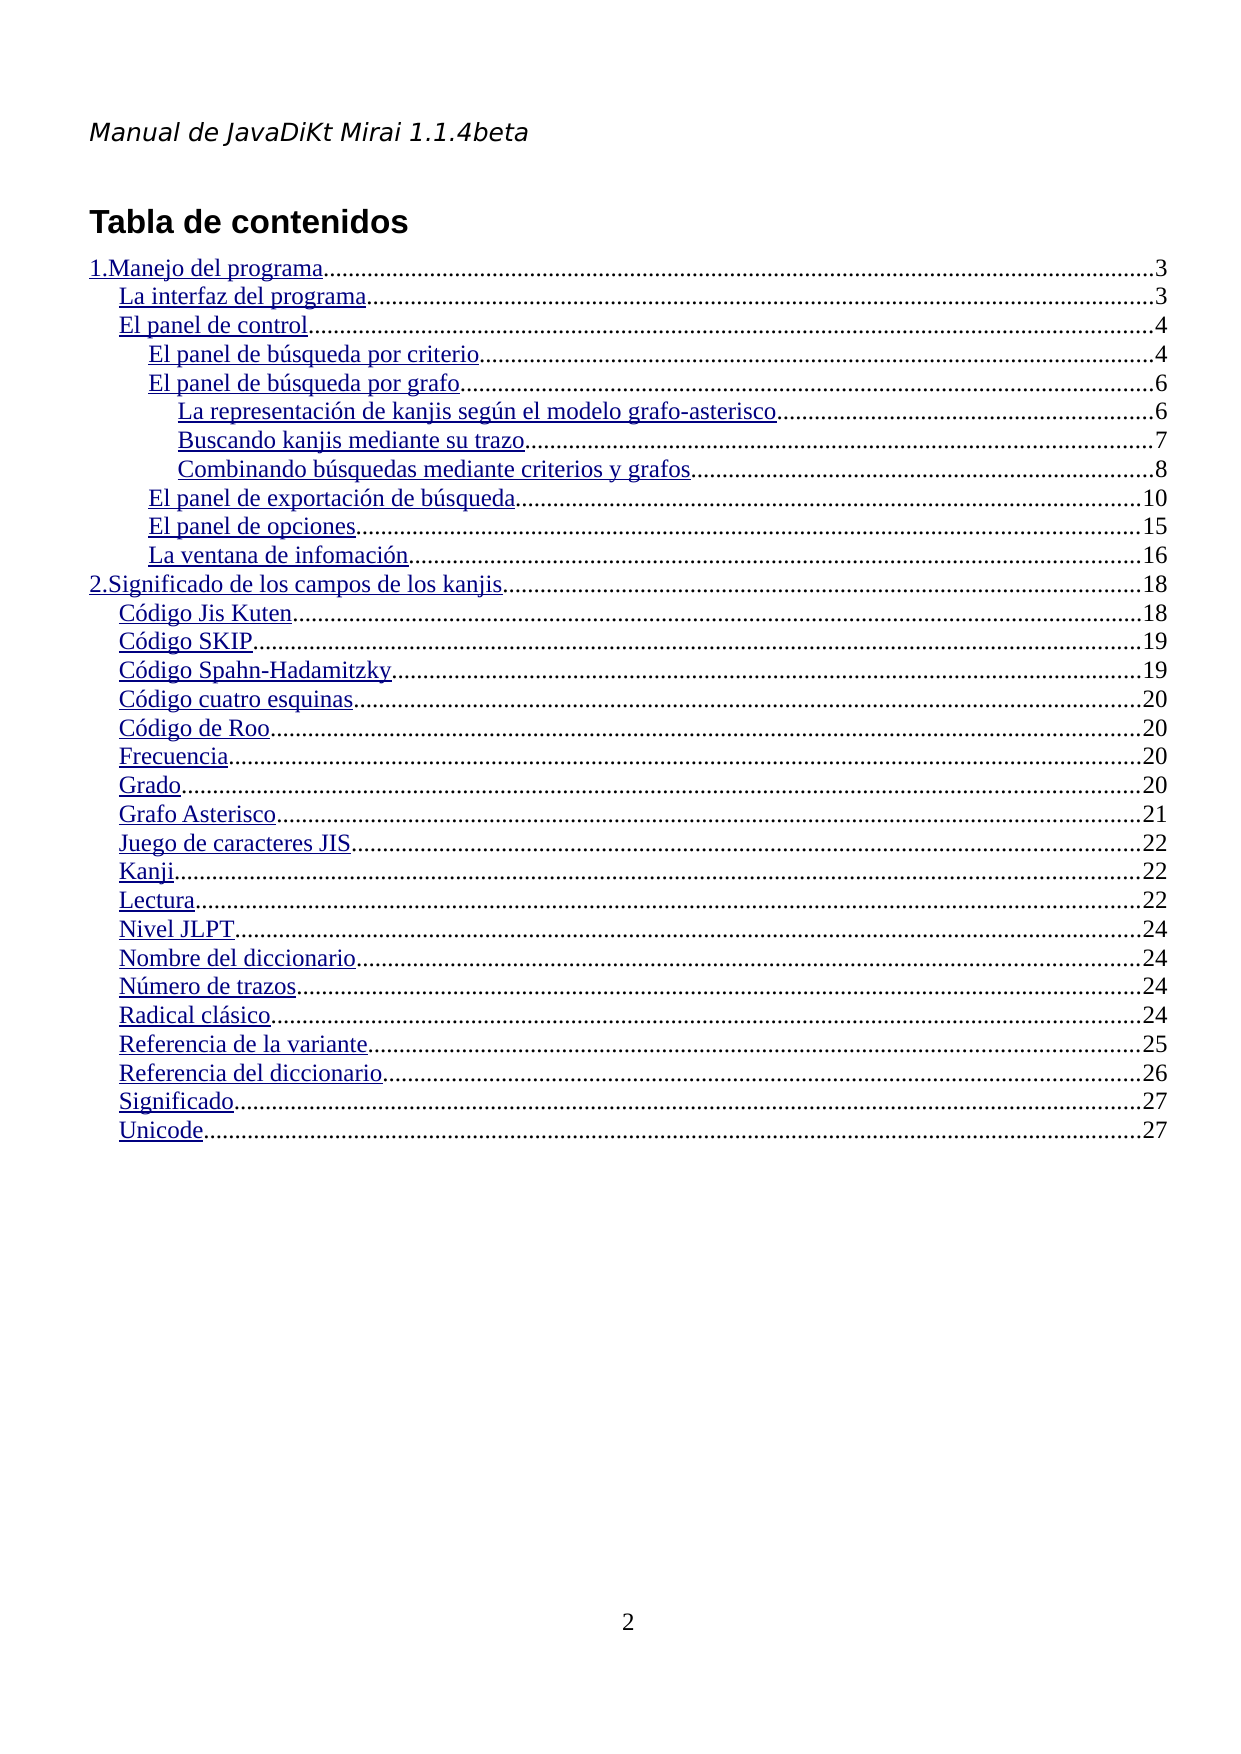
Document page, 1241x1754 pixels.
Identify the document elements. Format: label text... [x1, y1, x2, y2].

text Referencia de la variante 25 [118, 1029, 1167, 1058]
text 1.Manejo del programa 3 [89, 253, 1167, 281]
text Significado 27 [118, 1086, 1167, 1115]
text El panel de control 4 [118, 310, 1167, 339]
text Código SKIP 19 [118, 626, 1167, 655]
text Buscando kanjis mediante su trazo 7 [177, 425, 1167, 454]
text Juego de caracteres JIS 22 [118, 828, 1167, 856]
text Código cuatro esquinas 20 [118, 684, 1167, 713]
subtitle Tabla de contenidos [89, 202, 1167, 240]
text El panel de exportación de búsqueda 10 [148, 483, 1167, 511]
text Combinando búsquedas mediante criterios y grafos 8 [177, 454, 1167, 483]
text Grado 20 [118, 770, 1167, 799]
text Unicode 27 [118, 1115, 1167, 1144]
text Kanji 22 [118, 856, 1167, 885]
text El panel de búsqueda por grafo 6 [148, 368, 1167, 396]
text Número de trazos 24 [118, 971, 1167, 1000]
text Código Spahn-Hadamitzky 19 [118, 655, 1167, 684]
text Referencia del diccionario 26 [118, 1058, 1167, 1086]
text Nivel JLPT 24 [118, 914, 1167, 943]
text El panel de opciones 15 [148, 511, 1167, 540]
text La interfaz del programa 3 [118, 281, 1167, 310]
text Frecuencia 20 [118, 741, 1167, 770]
text El panel de búsqueda por criterio 4 [148, 339, 1167, 368]
text Código Jis Kuten 18 [118, 598, 1167, 626]
text La representación de kanjis según el modelo grafo-asterisco 6 [177, 396, 1167, 425]
text La ventana de infomación 16 [148, 540, 1167, 569]
text Lectura 22 [118, 885, 1167, 914]
text Código de Roo 20 [118, 713, 1167, 741]
text 2.Significado de los campos de los kanjis 18 [89, 569, 1167, 598]
text Radical clásico 24 [118, 1000, 1167, 1029]
text Nombre del diccionario 24 [118, 943, 1167, 971]
text Grafo Asterisco 21 [118, 799, 1167, 828]
